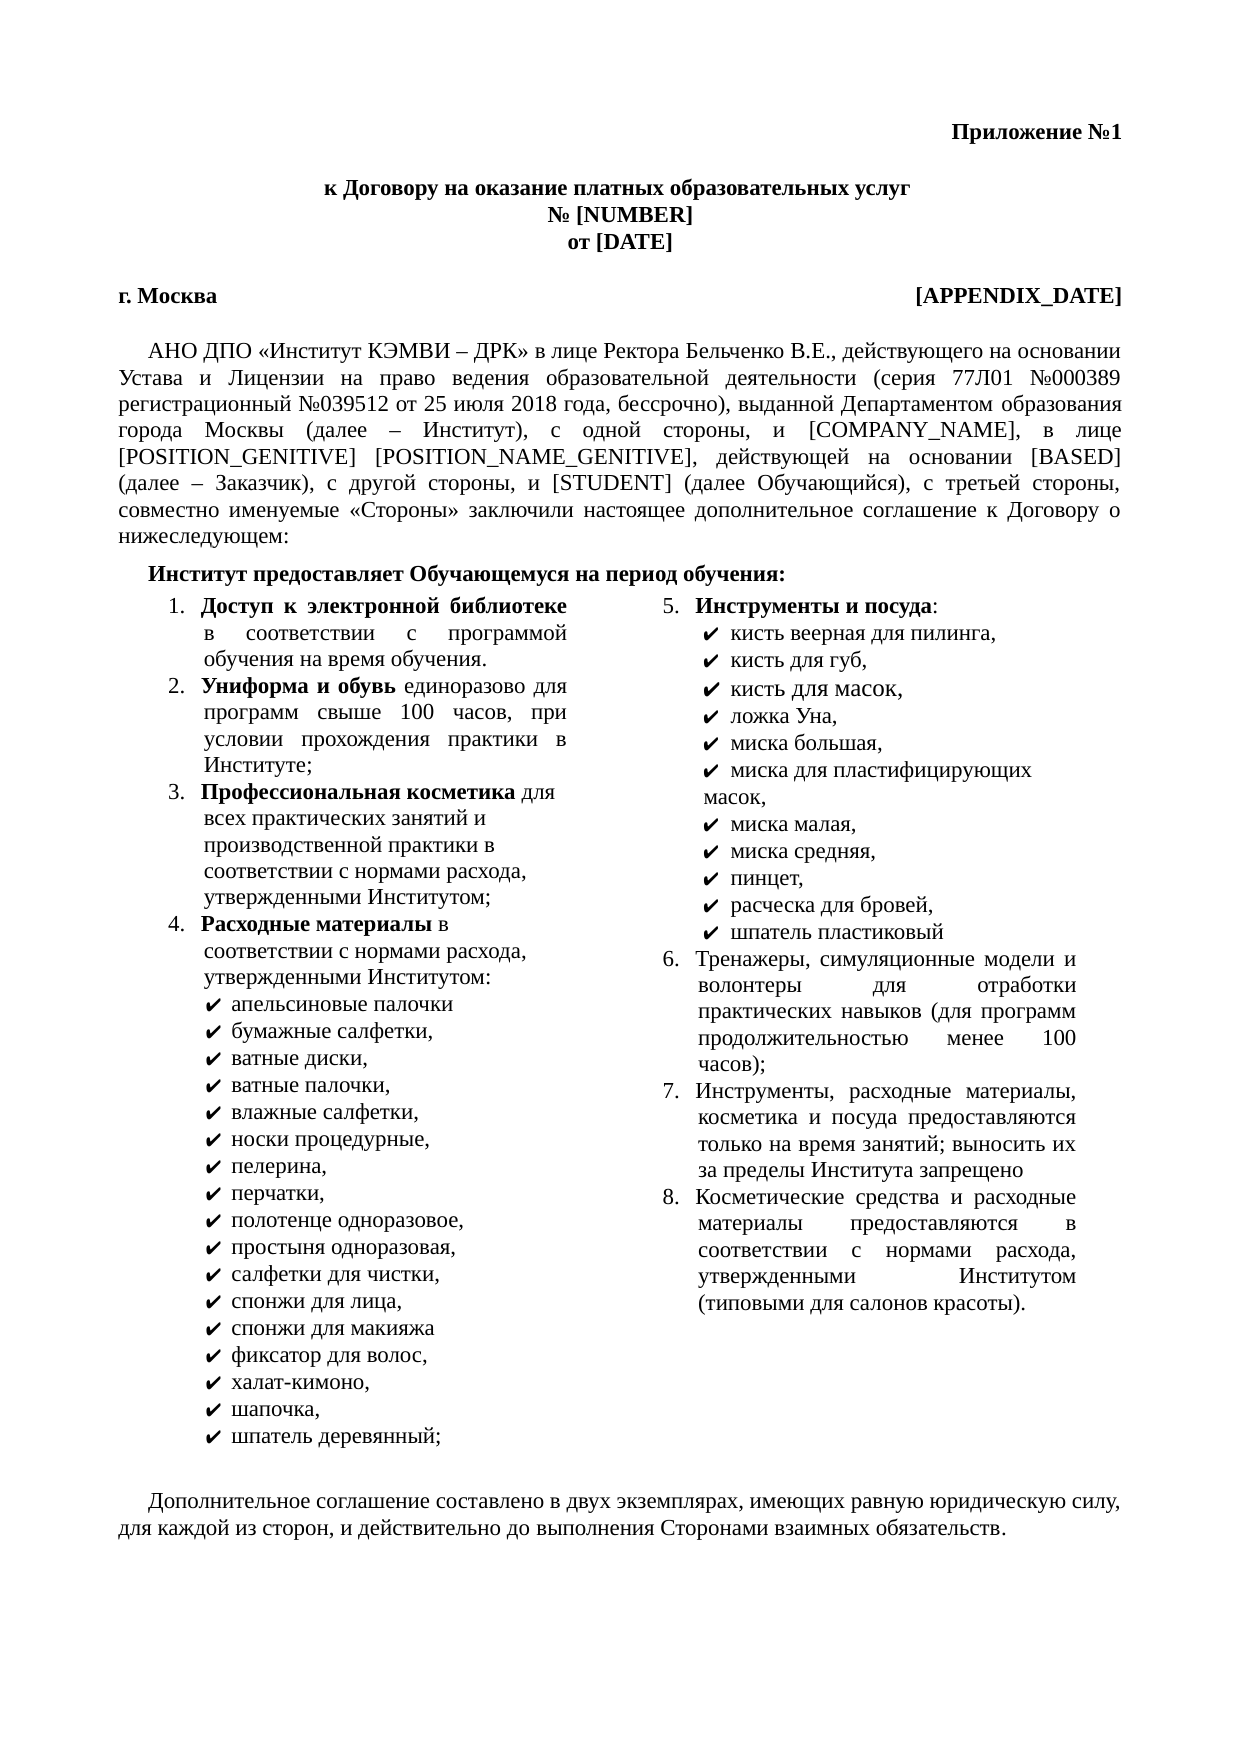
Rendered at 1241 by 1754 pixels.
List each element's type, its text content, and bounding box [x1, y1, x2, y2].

table_header г. Москва [118, 283, 620, 309]
text Приложение №1 [118, 118, 1122, 144]
table_header Инструменты и посуда: кисть веерная для пилинга, кисть для губ, кисть для масок, ложка Уна, миска большая, миска для пластифицирующих масок, миска малая, миска средняя, пинцет, расческа для бровей, шпатель пластиковый Тренажеры, симуляционные модели и волонтеры для отработки практических навыков (для программ продолжительностью менее 100 часов); Инструменты, расходные материалы, косметика и посуда предоставляются только на время занятий; выносить их за пределы Института запрещено Косметические средства и расходные материалы предоставляются в соответствии с нормами расхода, утвержденными Институтом (типовыми для салонов красоты). [613, 586, 1122, 1481]
text № [NUMBER] [118, 201, 1122, 228]
text АНО ДПО «Институт КЭМВИ – ДРК» в лице Ректора Бельченко В.Е., действующего на основании Устава и Лицензии на право ведения образовательной деятельности (серия 77Л01 №000389 регистрационный №039512 от 25 июля 2018 года, бессрочно), выданной Департаментом образования города Москвы (далее – Институт), с одной стороны, и [COMPANY_NAME], в лице [POSITION_GENITIVE] [POSITION_NAME_GENITIVE], действующей на основании [BASED] (далее – Заказчик), с другой стороны, и [STUDENT] (далее Обучающийся), с третьей стороны, совместно именуемые «Стороны» заключили настоящее дополнительное соглашение к Договору о нижеследующем: [118, 337, 1122, 548]
text Дополнительное соглашение составлено в двух экземплярах, имеющих равную юридическую силу, для каждой из сторон, и действительно до выполнения Сторонами взаимных обязательств. [118, 1487, 1122, 1540]
text Институт предоставляет Обучающемуся на период обучения: [118, 560, 1122, 586]
text от [DATE] [118, 228, 1122, 255]
table_header Доступ к электронной библиотеке в соответствии с программой обучения на время обучения. Униформа и обувь единоразово для программ свыше 100 часов, при условии прохождения практики в Институте; Профессиональная косметика для всех практических занятий и производственной практики в соответствии с нормами расхода, утвержденными Институтом; Расходные материалы в соответствии с нормами расхода, утвержденными Институтом: апельсиновые палочки бумажные салфетки, ватные диски, ватные палочки, влажные салфетки, носки процедурные, пелерина, перчатки, полотенце одноразовое, простыня одноразовая, салфетки для чистки, спонжи для лица, спонжи для макияжа фиксатор для волос, халат-кимоно, шапочка, шпатель деревянный; [118, 586, 613, 1481]
text к Договору на оказание платных образовательных услуг [118, 174, 1122, 201]
table_header [APPENDIX_DATE] [620, 283, 1122, 309]
